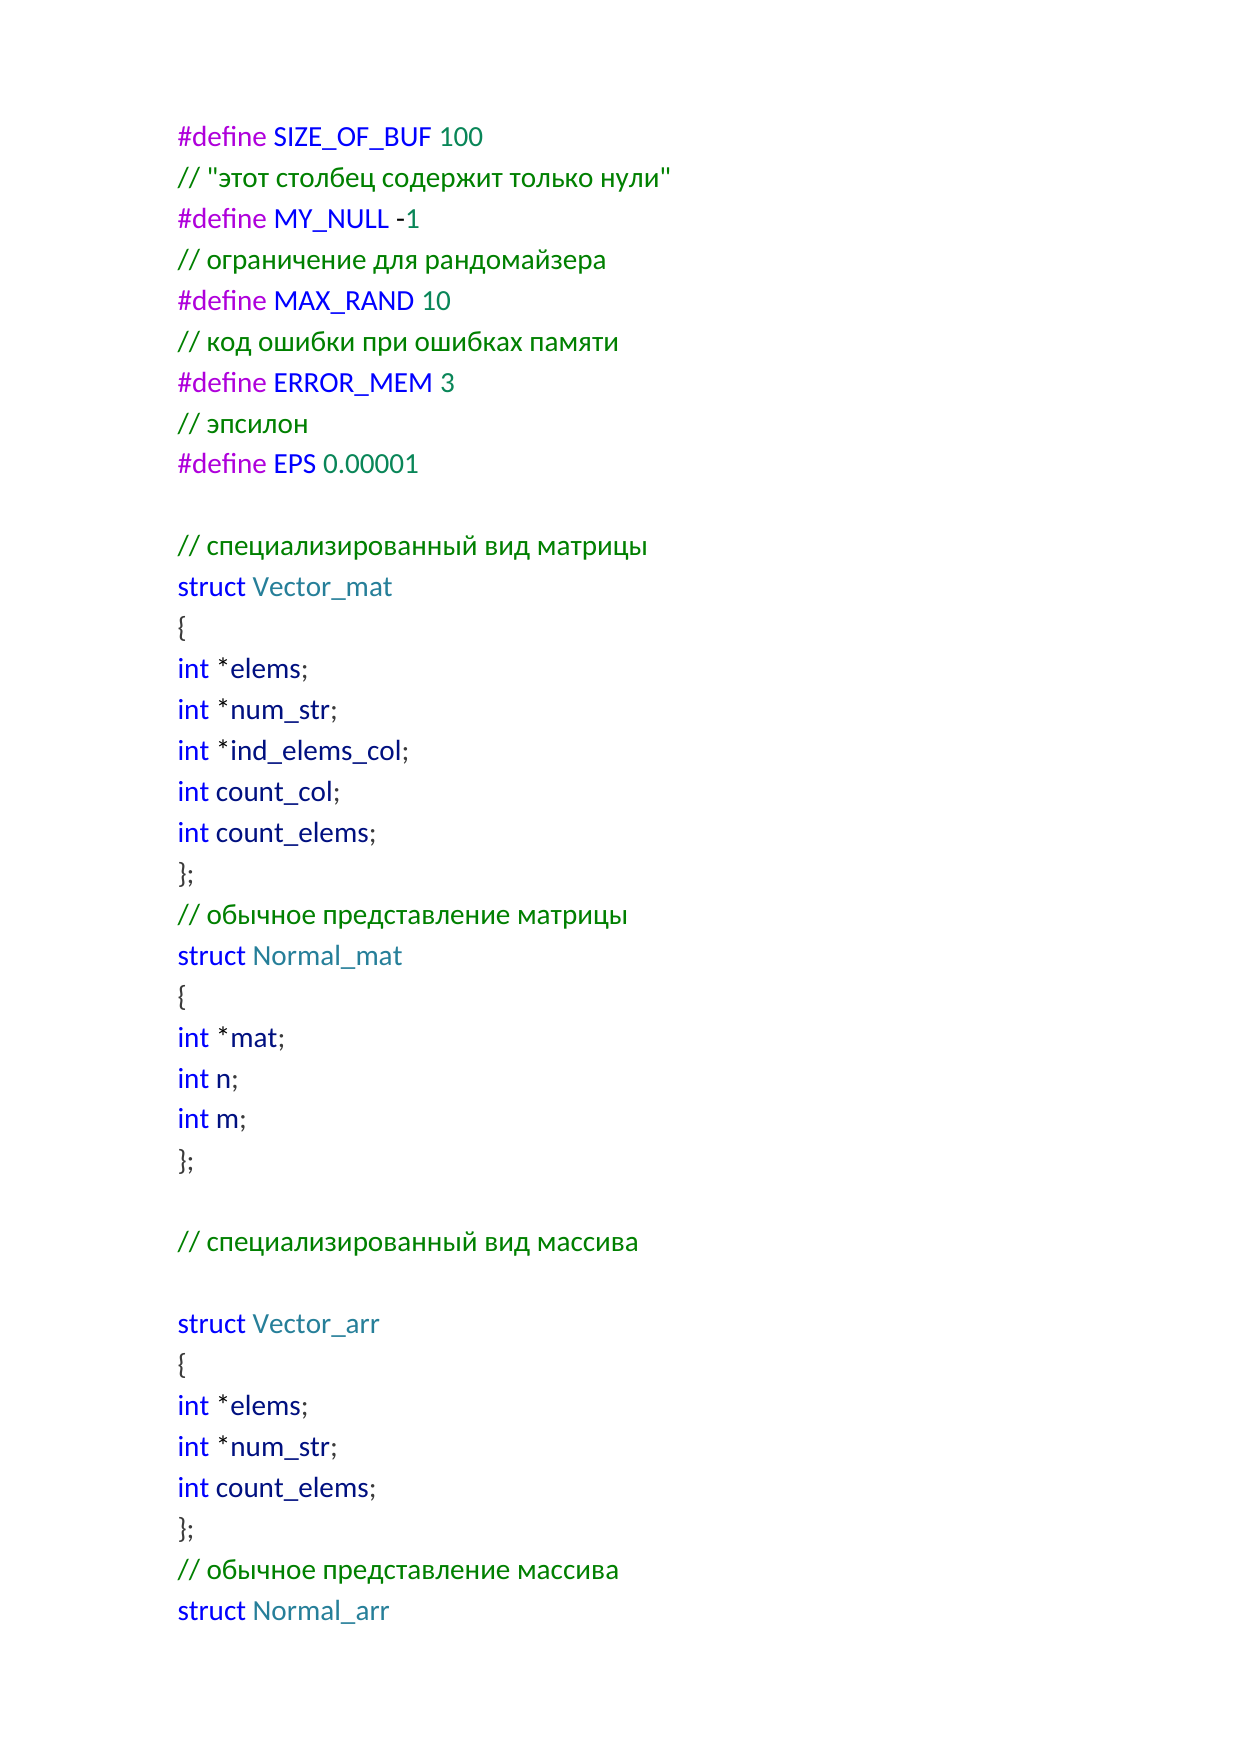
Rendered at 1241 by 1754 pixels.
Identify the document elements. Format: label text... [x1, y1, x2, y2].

text int *num_str; [177, 1428, 1152, 1464]
text #define EPS 0.00001 [177, 446, 1152, 481]
text int *elems; [177, 1387, 1152, 1423]
text #define SIZE_OF_BUF 100 [177, 118, 1152, 154]
text // "этот столбец содержит только нули" [177, 159, 1152, 195]
text { [177, 1346, 1152, 1382]
text int *num_str; [177, 691, 1152, 727]
text struct Normal_arr [177, 1592, 1152, 1627]
text int *mat; [177, 1019, 1152, 1054]
text // специализированный вид массива [177, 1223, 1152, 1259]
text int count_elems; [177, 814, 1152, 850]
text int m; [177, 1101, 1152, 1136]
text int n; [177, 1060, 1152, 1095]
text struct Vector_arr [177, 1305, 1152, 1341]
text int *ind_elems_col; [177, 732, 1152, 768]
text int *elems; [177, 650, 1152, 686]
text { [177, 609, 1152, 645]
text // ограничение для рандомайзера [177, 241, 1152, 277]
text int count_col; [177, 773, 1152, 809]
text // специализированный вид матрицы [177, 527, 1152, 563]
text }; [177, 1510, 1152, 1546]
text #define MY_NULL -1 [177, 200, 1152, 236]
text #define MAX_RAND 10 [177, 282, 1152, 317]
text int count_elems; [177, 1469, 1152, 1505]
text }; [177, 1142, 1152, 1177]
text { [177, 978, 1152, 1013]
text // обычное представление матрицы [177, 896, 1152, 932]
text // код ошибки при ошибках памяти [177, 323, 1152, 358]
text // эпсилон [177, 405, 1152, 440]
text #define ERROR_MEM 3 [177, 364, 1152, 399]
text }; [177, 855, 1152, 891]
text struct Normal_mat [177, 937, 1152, 972]
text // обычное представление массива [177, 1551, 1152, 1587]
text struct Vector_mat [177, 568, 1152, 604]
